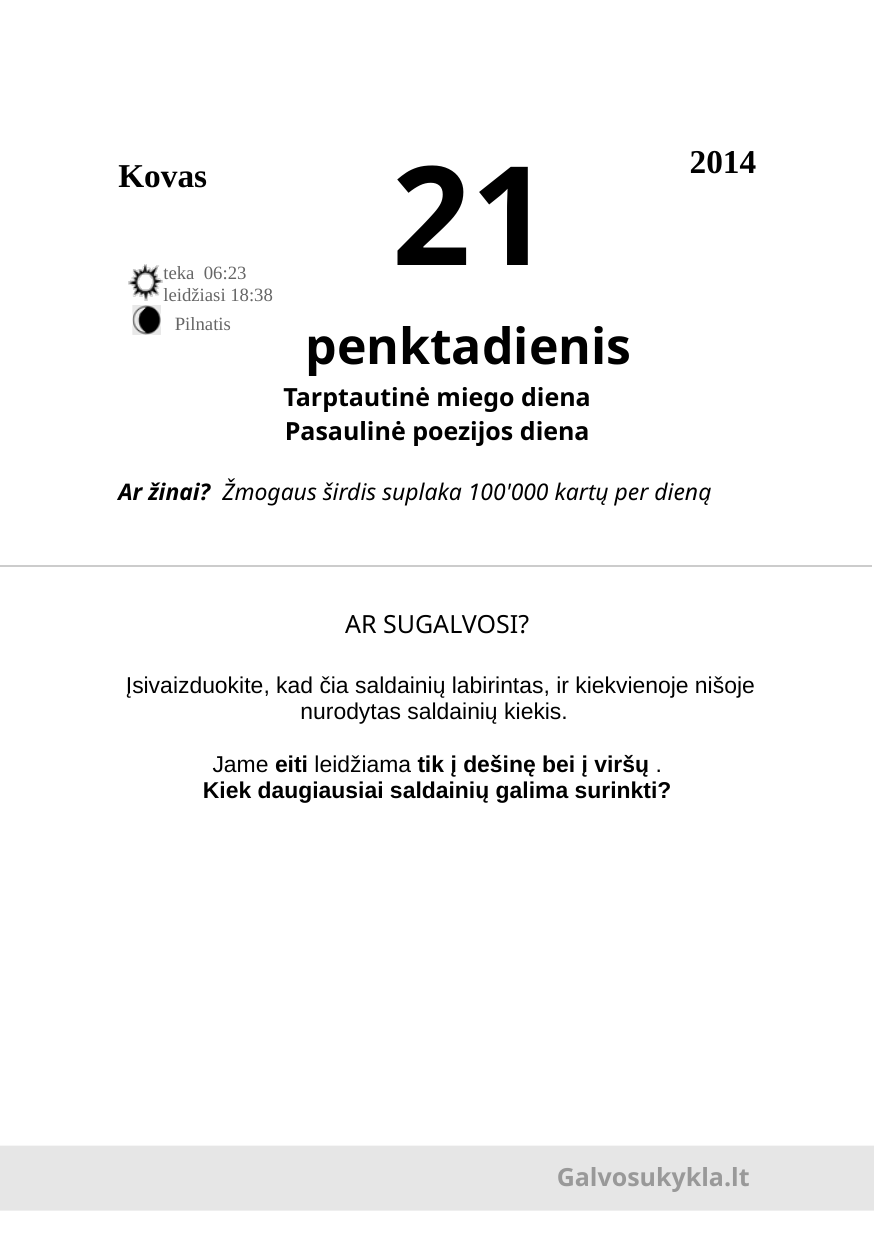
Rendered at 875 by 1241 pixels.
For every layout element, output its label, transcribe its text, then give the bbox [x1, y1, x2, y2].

text AR SUGALVOSI? [118, 607, 756, 641]
table_header Kovas teka 06:23 leidžiasi 18:38 Pilnatis [118, 118, 298, 379]
table_header 21 penktadienis [299, 118, 638, 379]
text Tarptautinė miego diena Pasaulinė poezijos diena [118, 379, 756, 448]
table_header 2014 [638, 118, 756, 379]
text Įsivaizduokite, kad čia saldainių labirintas, ir kiekvienoje nišoje nurodytas saldainių kiekis. Jame eiti leidžiama tik į dešinę bei į viršų . Kiek daugiausiai saldainių galima surinkti? [118, 672, 756, 804]
text Ar žinai? Žmogaus širdis suplaka 100'000 kartų per dieną [118, 476, 756, 507]
